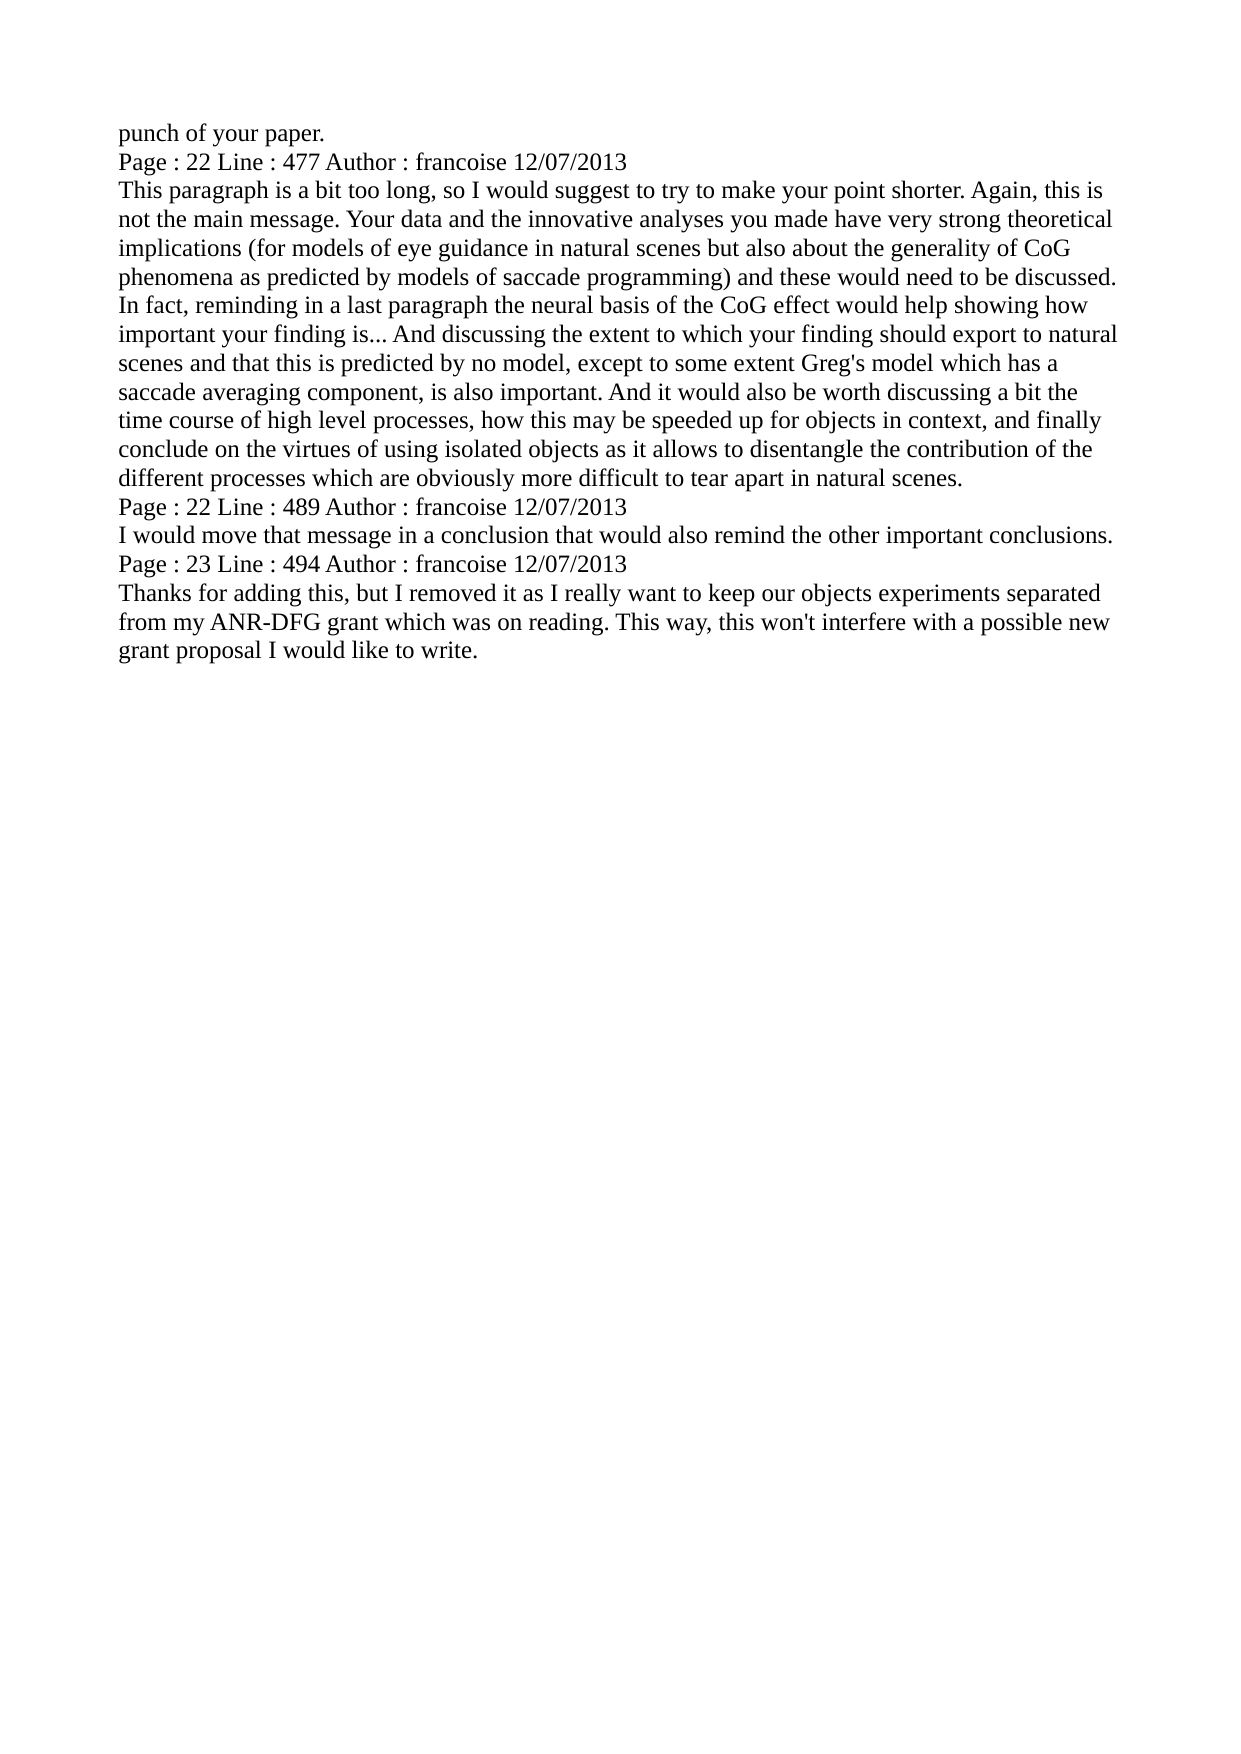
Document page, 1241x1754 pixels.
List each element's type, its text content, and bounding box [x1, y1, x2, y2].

text not the main message. Your data and the innovative analyses you made have very strong theoretical [118, 204, 1122, 233]
text punch of your paper. [118, 118, 1122, 147]
text implications (for models of eye guidance in natural scenes but also about the generality of CoG [118, 233, 1122, 262]
text important your finding is... And discussing the extent to which your finding should export to natural [118, 319, 1122, 348]
text Page : 22 Line : 489 Author : francoise 12/07/2013 [118, 492, 1122, 521]
text from my ANR-DFG grant which was on reading. This way, this won't interfere with a possible new [118, 607, 1122, 636]
text Thanks for adding this, but I removed it as I really want to keep our objects experiments separated [118, 578, 1122, 607]
text different processes which are obviously more difficult to tear apart in natural scenes. [118, 463, 1122, 492]
text grant proposal I would like to write. [118, 636, 1122, 664]
text Page : 22 Line : 477 Author : francoise 12/07/2013 [118, 147, 1122, 176]
text time course of high level processes, how this may be speeded up for objects in context, and finally [118, 406, 1122, 434]
text conclude on the virtues of using isolated objects as it allows to disentangle the contribution of the [118, 434, 1122, 463]
text scenes and that this is predicted by no model, except to some extent Greg's model which has a [118, 348, 1122, 377]
text In fact, reminding in a last paragraph the neural basis of the CoG effect would help showing how [118, 291, 1122, 319]
text I would move that message in a conclusion that would also remind the other important conclusions. [118, 521, 1122, 549]
text saccade averaging component, is also important. And it would also be worth discussing a bit the [118, 377, 1122, 406]
text Page : 23 Line : 494 Author : francoise 12/07/2013 [118, 549, 1122, 578]
text phenomena as predicted by models of saccade programming) and these would need to be discussed. [118, 262, 1122, 291]
text This paragraph is a bit too long, so I would suggest to try to make your point shorter. Again, this is [118, 176, 1122, 204]
